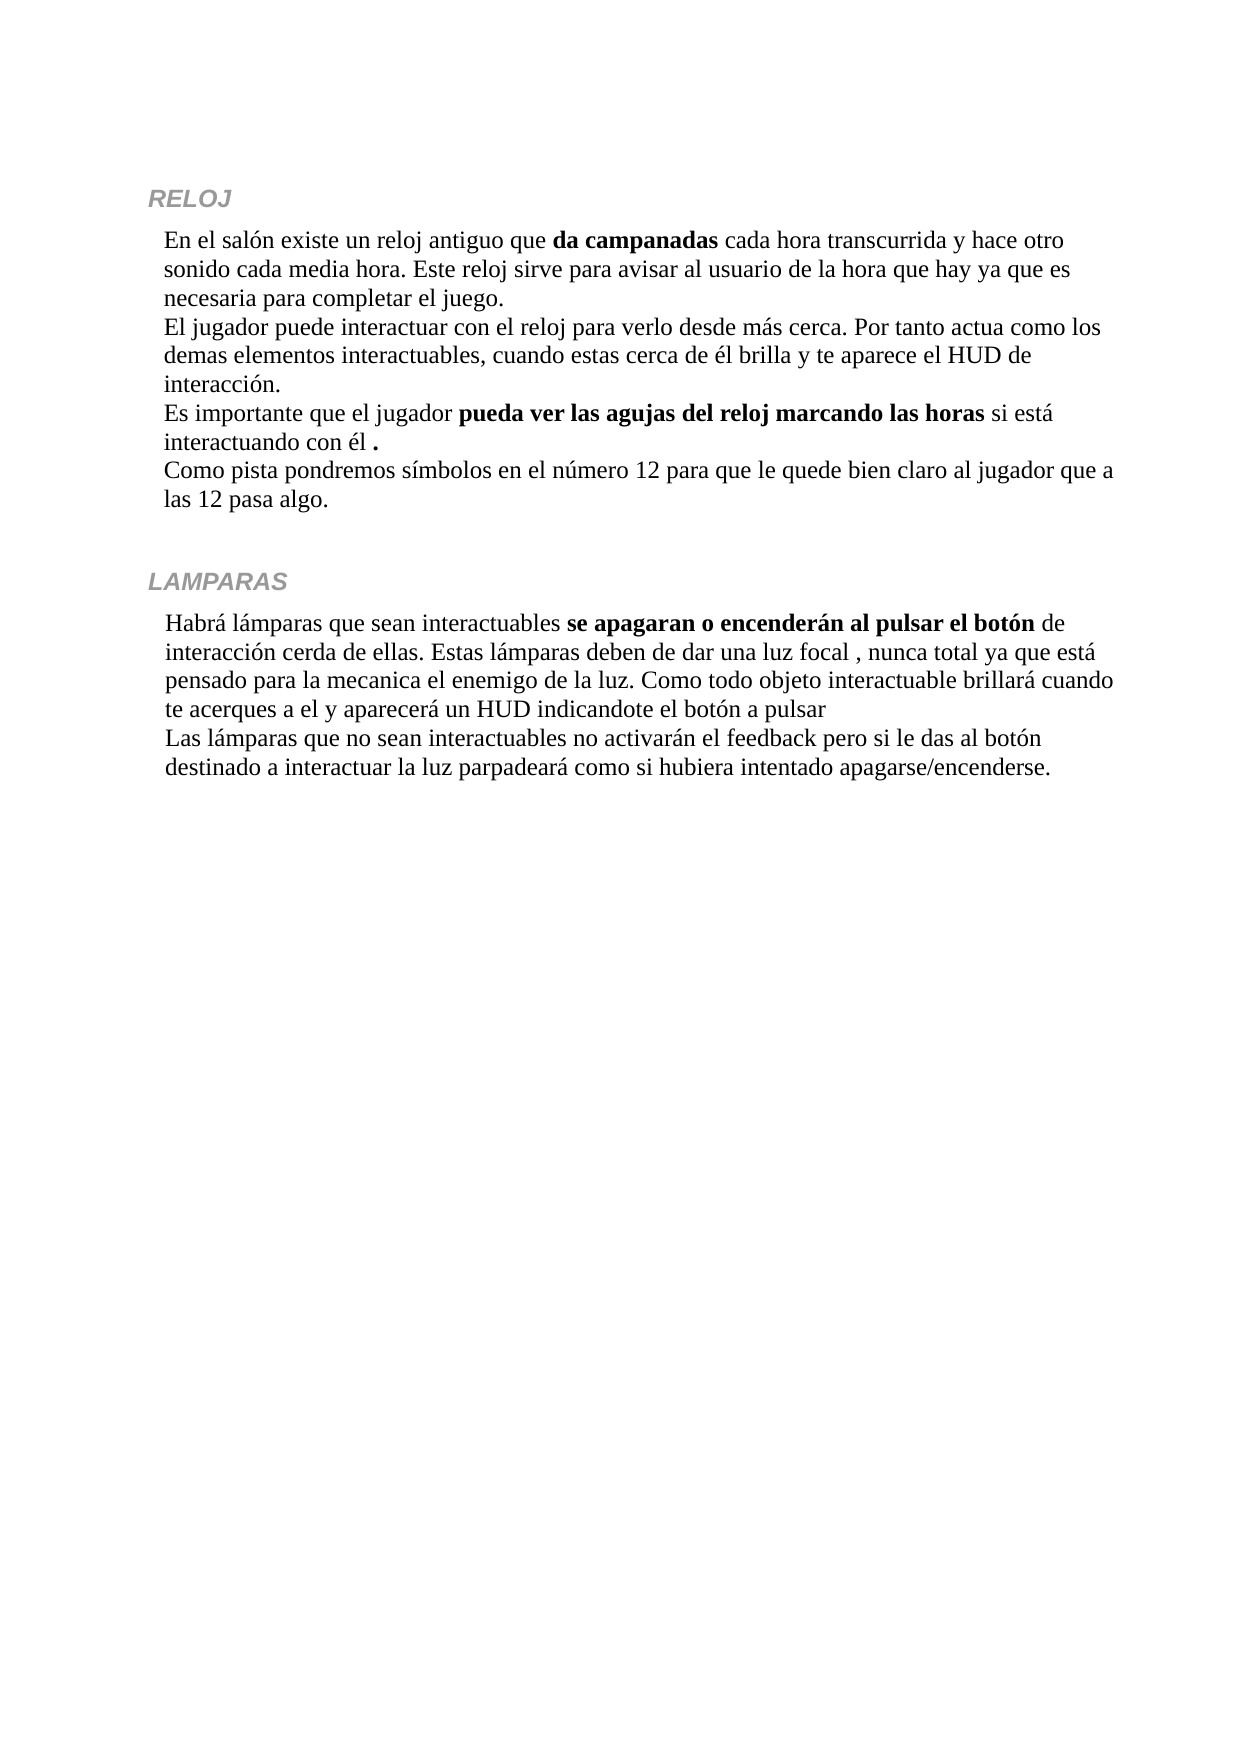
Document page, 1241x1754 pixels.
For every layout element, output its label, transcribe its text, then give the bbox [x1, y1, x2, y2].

text En el salón existe un reloj antiguo que da campanadas cada hora transcurrida y hace otro sonido cada media hora. Este reloj sirve para avisar al usuario de la hora que hay ya que es necesaria para completar el juego. [163, 226, 1122, 312]
text Como pista pondremos símbolos en el número 12 para que le quede bien claro al jugador que a las 12 pasa algo. [163, 456, 1122, 513]
subtitle RELOJ [148, 184, 1122, 213]
text El jugador puede interactuar con el reloj para verlo desde más cerca. Por tanto actua como los demas elementos interactuables, cuando estas cerca de él brilla y te aparece el HUD de interacción. [163, 312, 1122, 398]
text Habrá lámparas que sean interactuables se apagaran o encenderán al pulsar el botón de interacción cerda de ellas. Estas lámparas deben de dar una luz focal , nunca total ya que está pensado para la mecanica el enemigo de la luz. Como todo objeto interactuable brillará cuando te acerques a el y aparecerá un HUD indicandote el botón a pulsar [165, 608, 1122, 723]
text Es importante que el jugador pueda ver las agujas del reloj marcando las horas si está interactuando con él . [163, 398, 1122, 456]
text Las lámparas que no sean interactuables no activarán el feedback pero si le das al botón destinado a interactuar la luz parpadeará como si hubiera intentado apagarse/encenderse. [165, 723, 1122, 781]
subtitle LAMPARAS [148, 567, 1122, 596]
